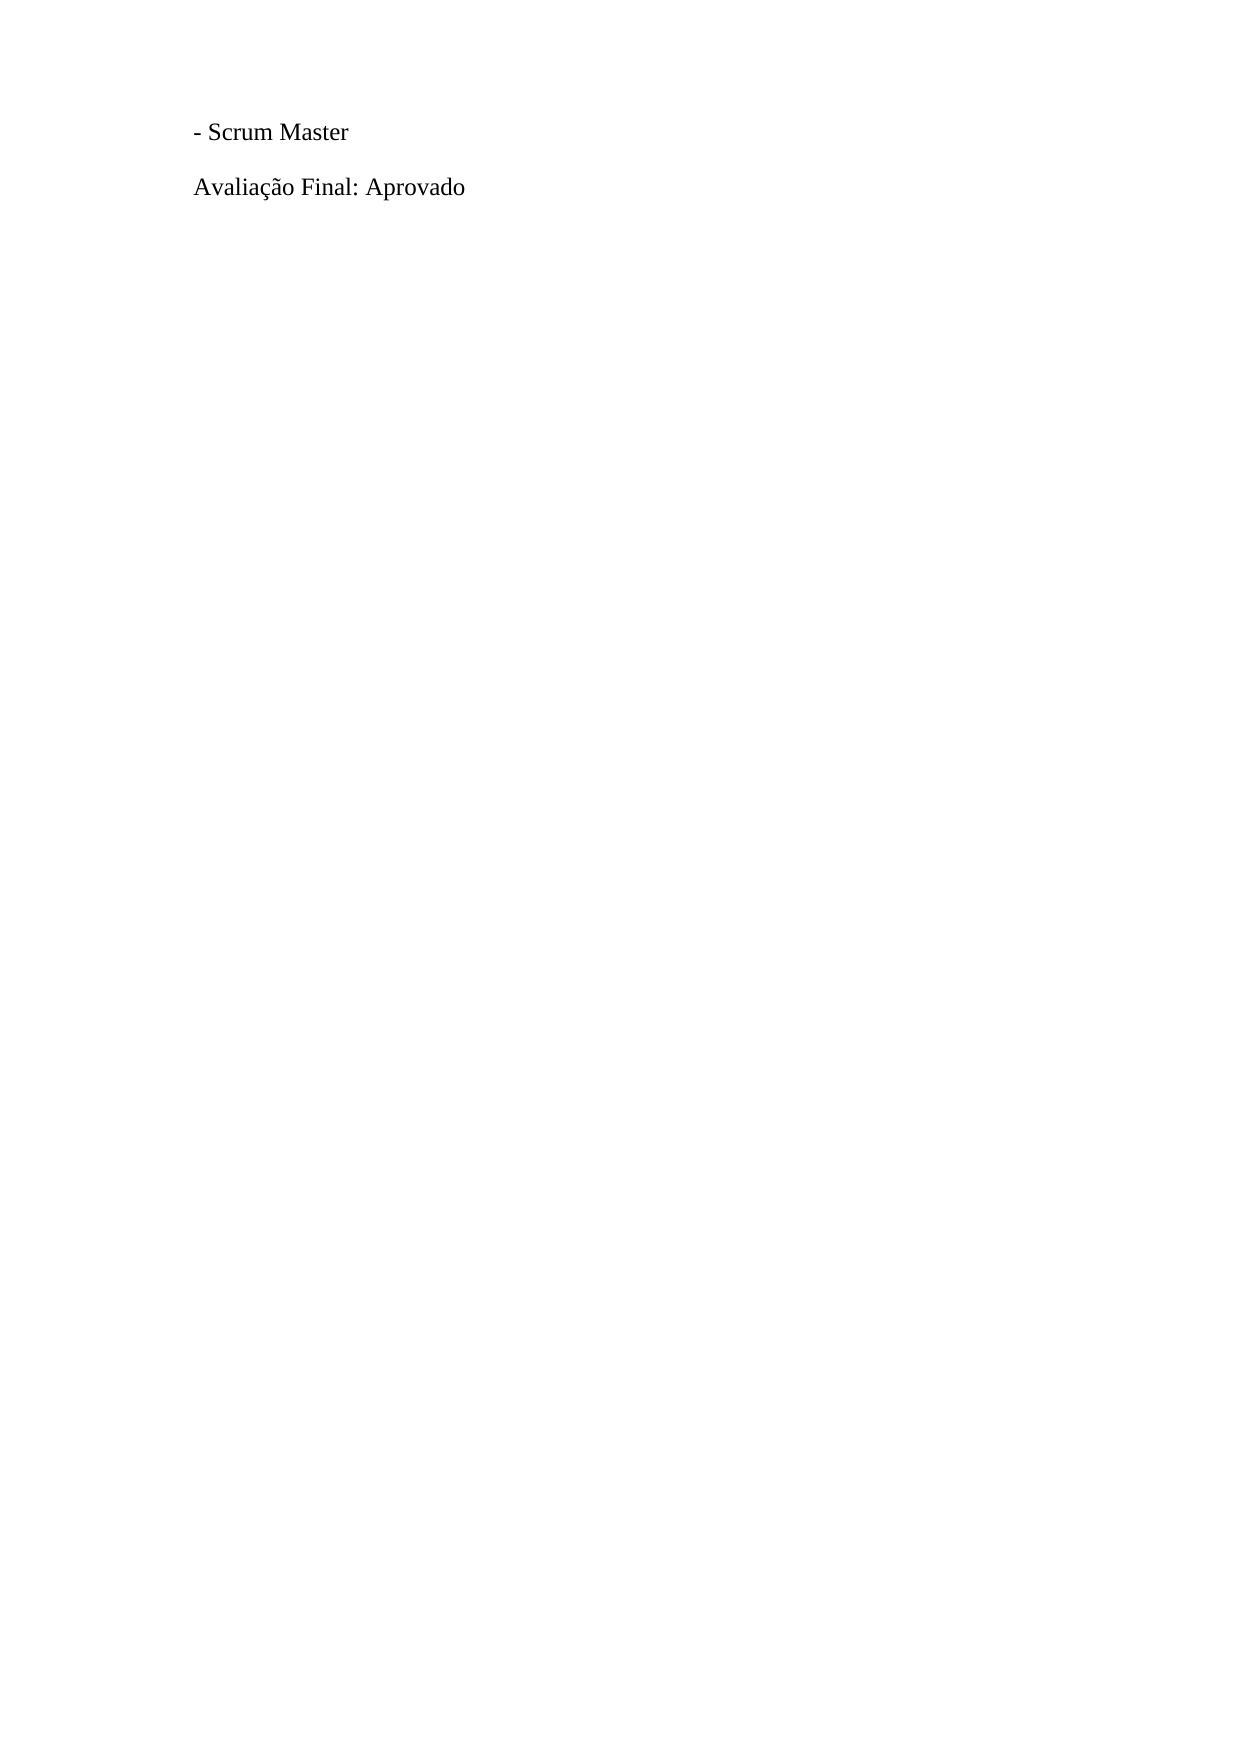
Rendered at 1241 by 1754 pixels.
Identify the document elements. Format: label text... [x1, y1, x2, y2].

text - Scrum Master [118, 118, 1122, 146]
text Avaliação Final: Aprovado [118, 173, 1122, 201]
